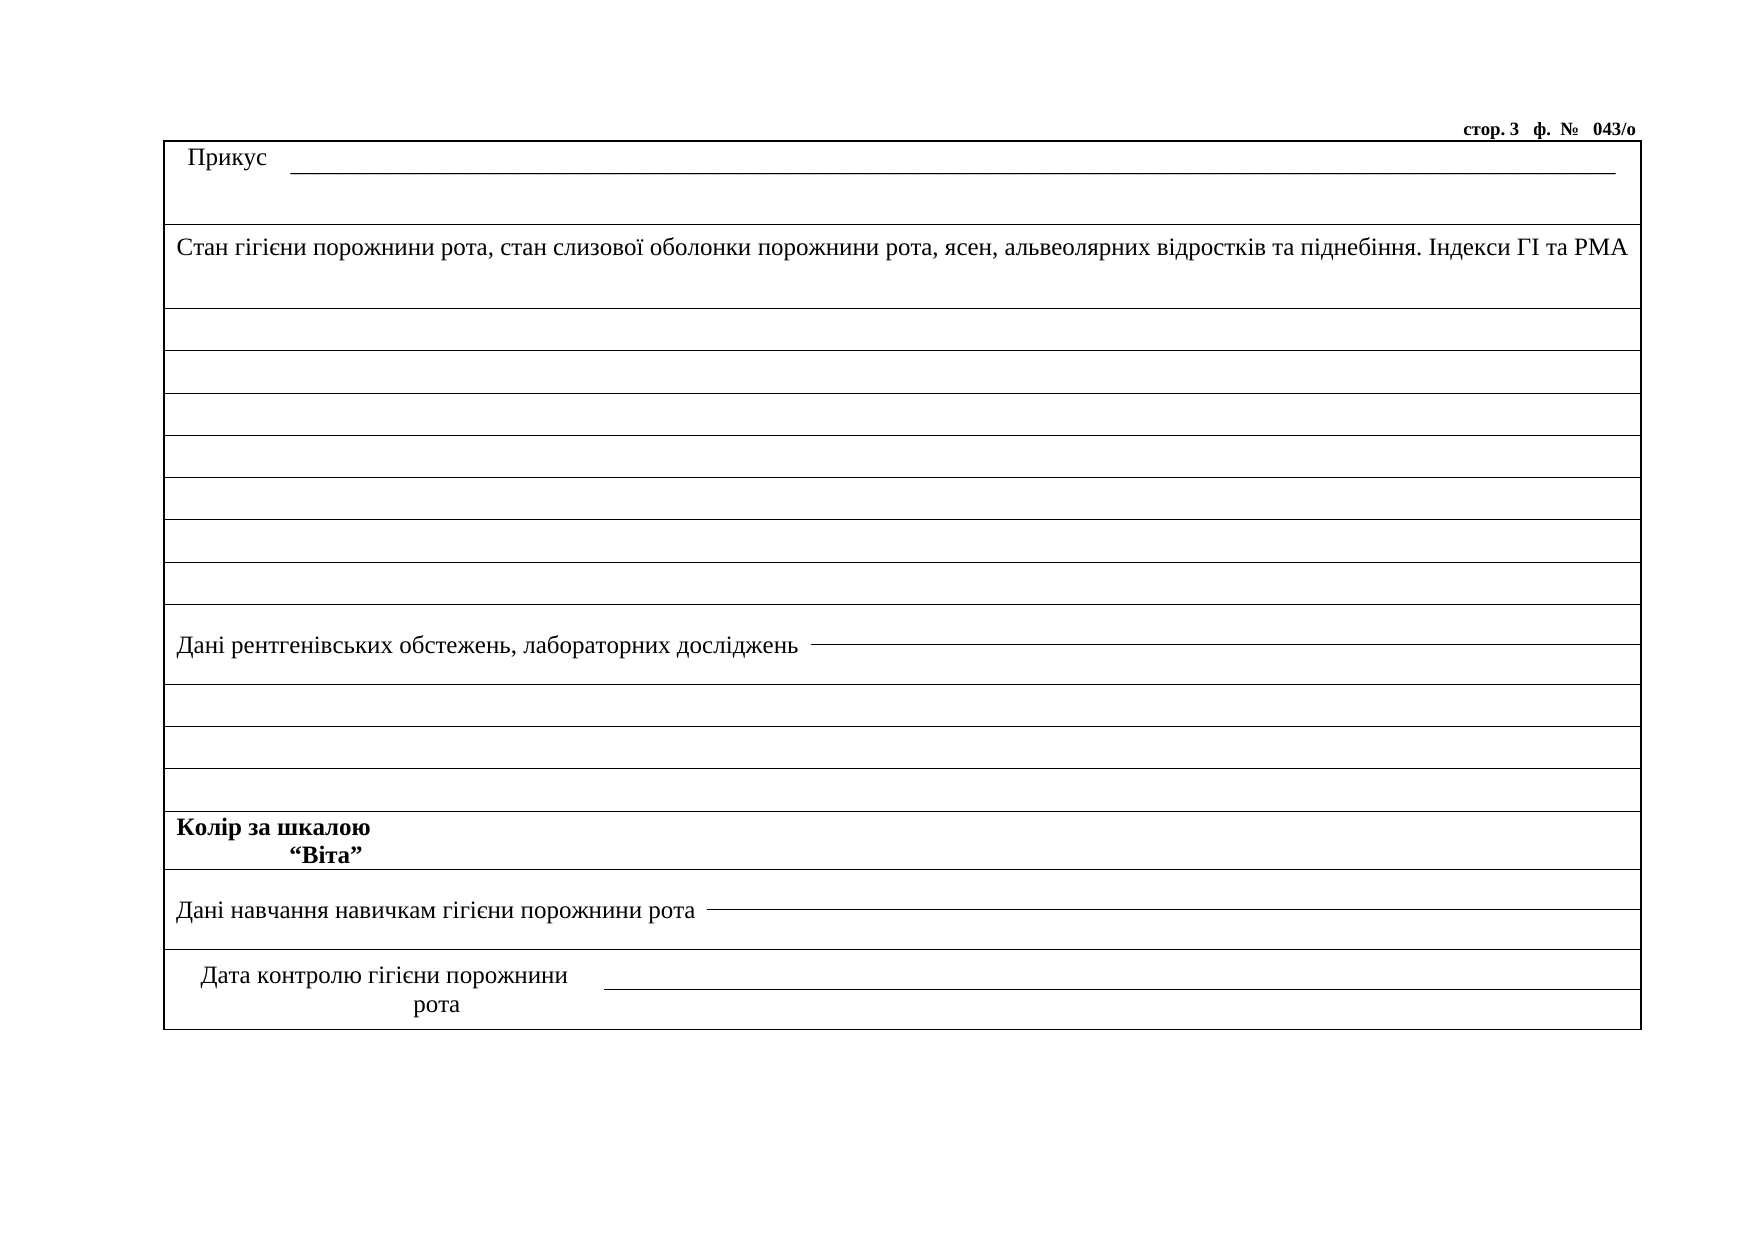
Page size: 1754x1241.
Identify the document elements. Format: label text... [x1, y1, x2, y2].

table_cell [165, 685, 1640, 726]
table_cell [383, 812, 1640, 869]
table_cell [165, 563, 1640, 604]
table_cell [165, 436, 1640, 477]
table_cell [165, 309, 1640, 350]
table_cell [811, 605, 1640, 644]
table_cell [707, 910, 1640, 949]
table_cell Колір за шкалою “Віта” [165, 812, 382, 869]
table_cell [165, 351, 1640, 392]
table_cell [165, 478, 1640, 519]
text стор. 3 ф. № 043/о [177, 118, 1636, 140]
table_header Прикус [165, 142, 279, 183]
table_cell [165, 267, 1640, 308]
table_cell Дата контролю гігієни порожнини рота [165, 950, 604, 1029]
table_cell [165, 769, 1640, 811]
table_cell Дані навчання навичкам гігієни порожнини рота [165, 870, 707, 949]
table_cell [165, 520, 1640, 562]
table_cell [811, 645, 1640, 684]
table_cell [165, 727, 1640, 768]
table_cell Дані рентгенівських обстежень, лабораторних досліджень [165, 605, 811, 684]
table_header __________________________________________________________________________________________________________ [279, 142, 1640, 183]
table_cell [165, 183, 1640, 224]
table_cell Стан гігієни порожнини рота, стан слизової оболонки порожнини рота, ясен, альвеолярних відростків та піднебіння. Індекси ГІ та РМА [165, 225, 1640, 267]
table_cell [165, 394, 1640, 435]
table_cell [707, 870, 1640, 909]
table_cell [604, 950, 1640, 989]
table_cell [604, 990, 1640, 1029]
